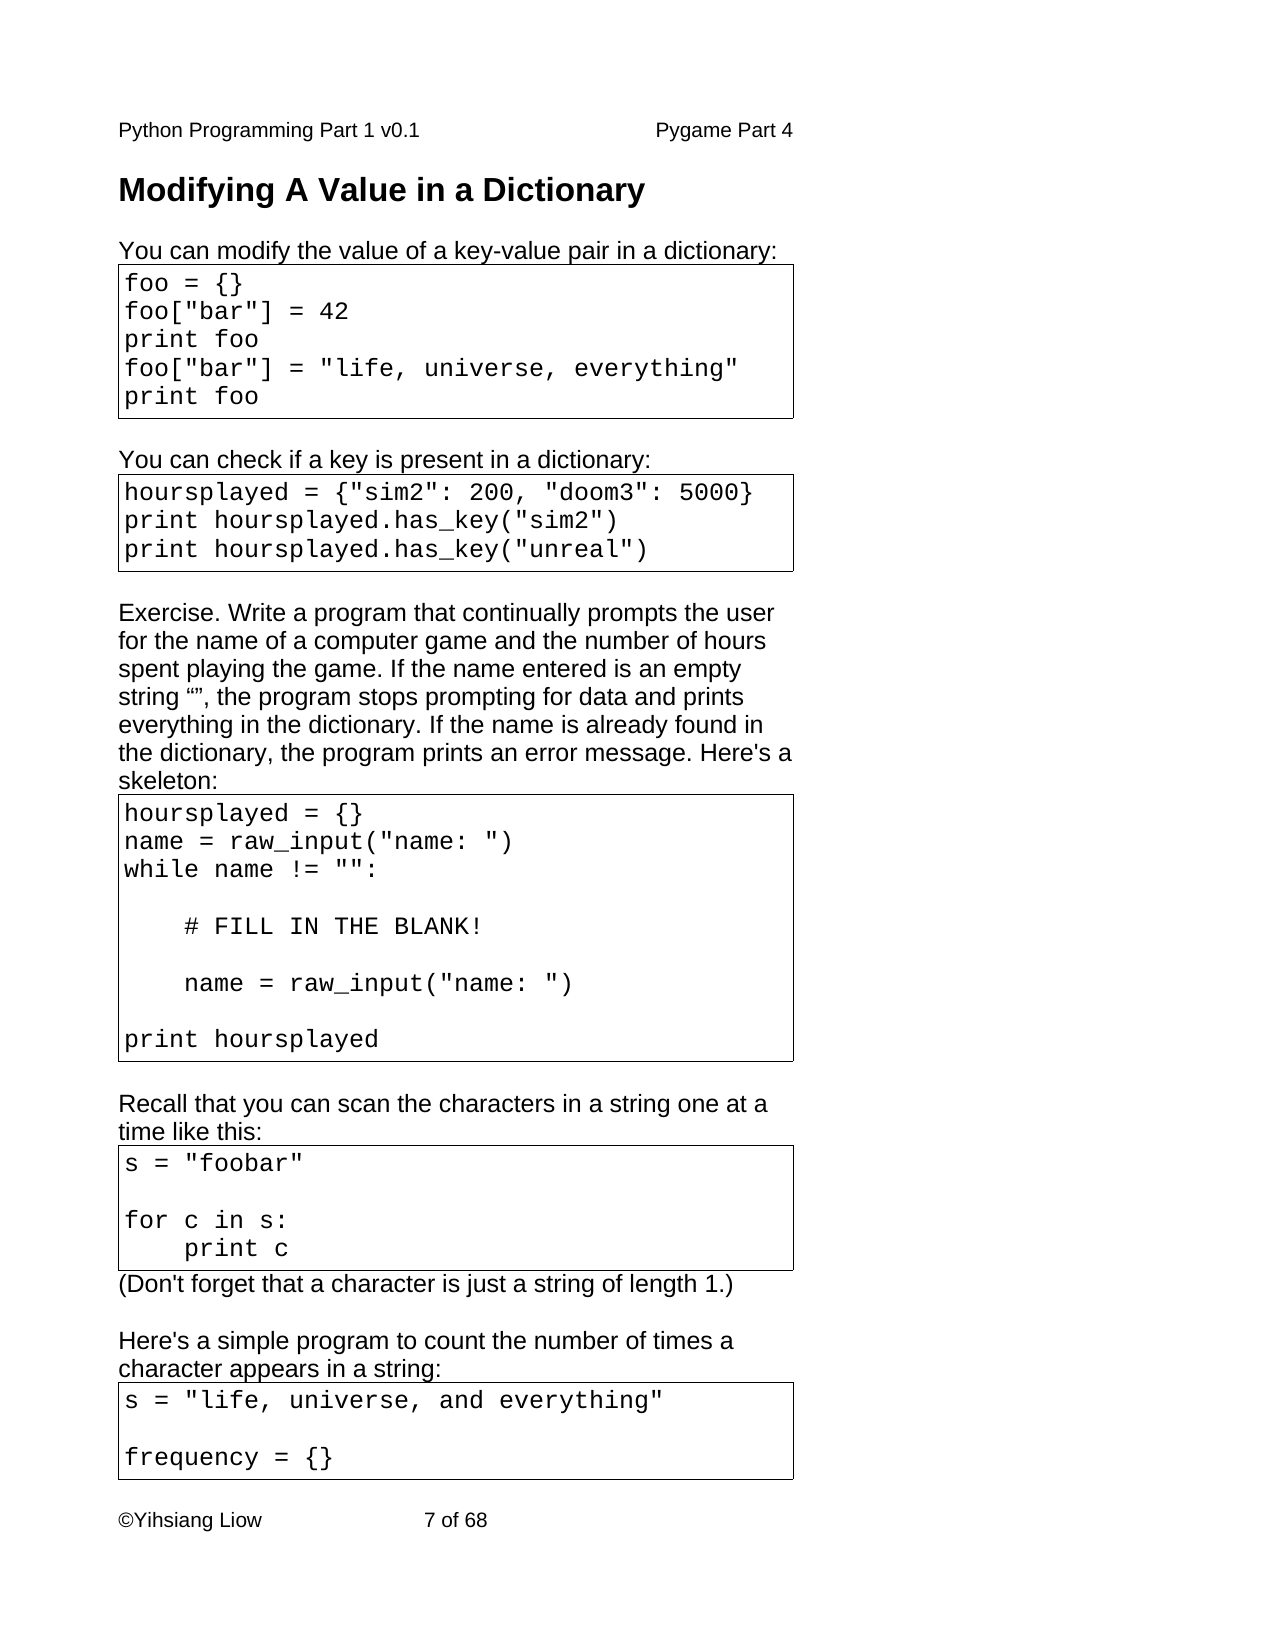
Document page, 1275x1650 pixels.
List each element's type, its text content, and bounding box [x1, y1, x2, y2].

table_header s = "foobar" for c in s: print c [119, 1146, 793, 1270]
table_header hoursplayed = {"sim2": 200, "doom3": 5000} print hoursplayed.has_key("sim2") print hoursplayed.has_key("unreal") [119, 475, 793, 571]
table_header foo = {} foo["bar"] = 42 print foo foo["bar"] = "life, universe, everything" print foo [119, 265, 793, 418]
text (Don't forget that a character is just a string of length 1.) [118, 1271, 793, 1298]
text Recall that you can scan the characters in a string one at a time like this: [118, 1089, 793, 1145]
text Modifying A Value in a Dictionary [118, 171, 793, 208]
text Exercise. Write a program that continually prompts the user for the name of a computer game and the number of hours spent playing the game. If the name entered is an empty string “”, the program stops prompting for data and prints everything in the dictionary. If the name is already found in the dictionary, the program prints an error message. Here's a skeleton: [118, 599, 793, 794]
text Here's a simple program to count the number of times a character appears in a string: [118, 1326, 793, 1382]
table_header s = "life, universe, and everything" frequency = {} [119, 1383, 793, 1479]
text You can modify the value of a key-value pair in a dictionary: [118, 236, 793, 264]
text You can check if a key is present in a dictionary: [118, 446, 793, 474]
table_header hoursplayed = {} name = raw_input("name: ") while name != "": # FILL IN THE BLANK! name = raw_input("name: ") print hoursplayed [119, 795, 793, 1061]
